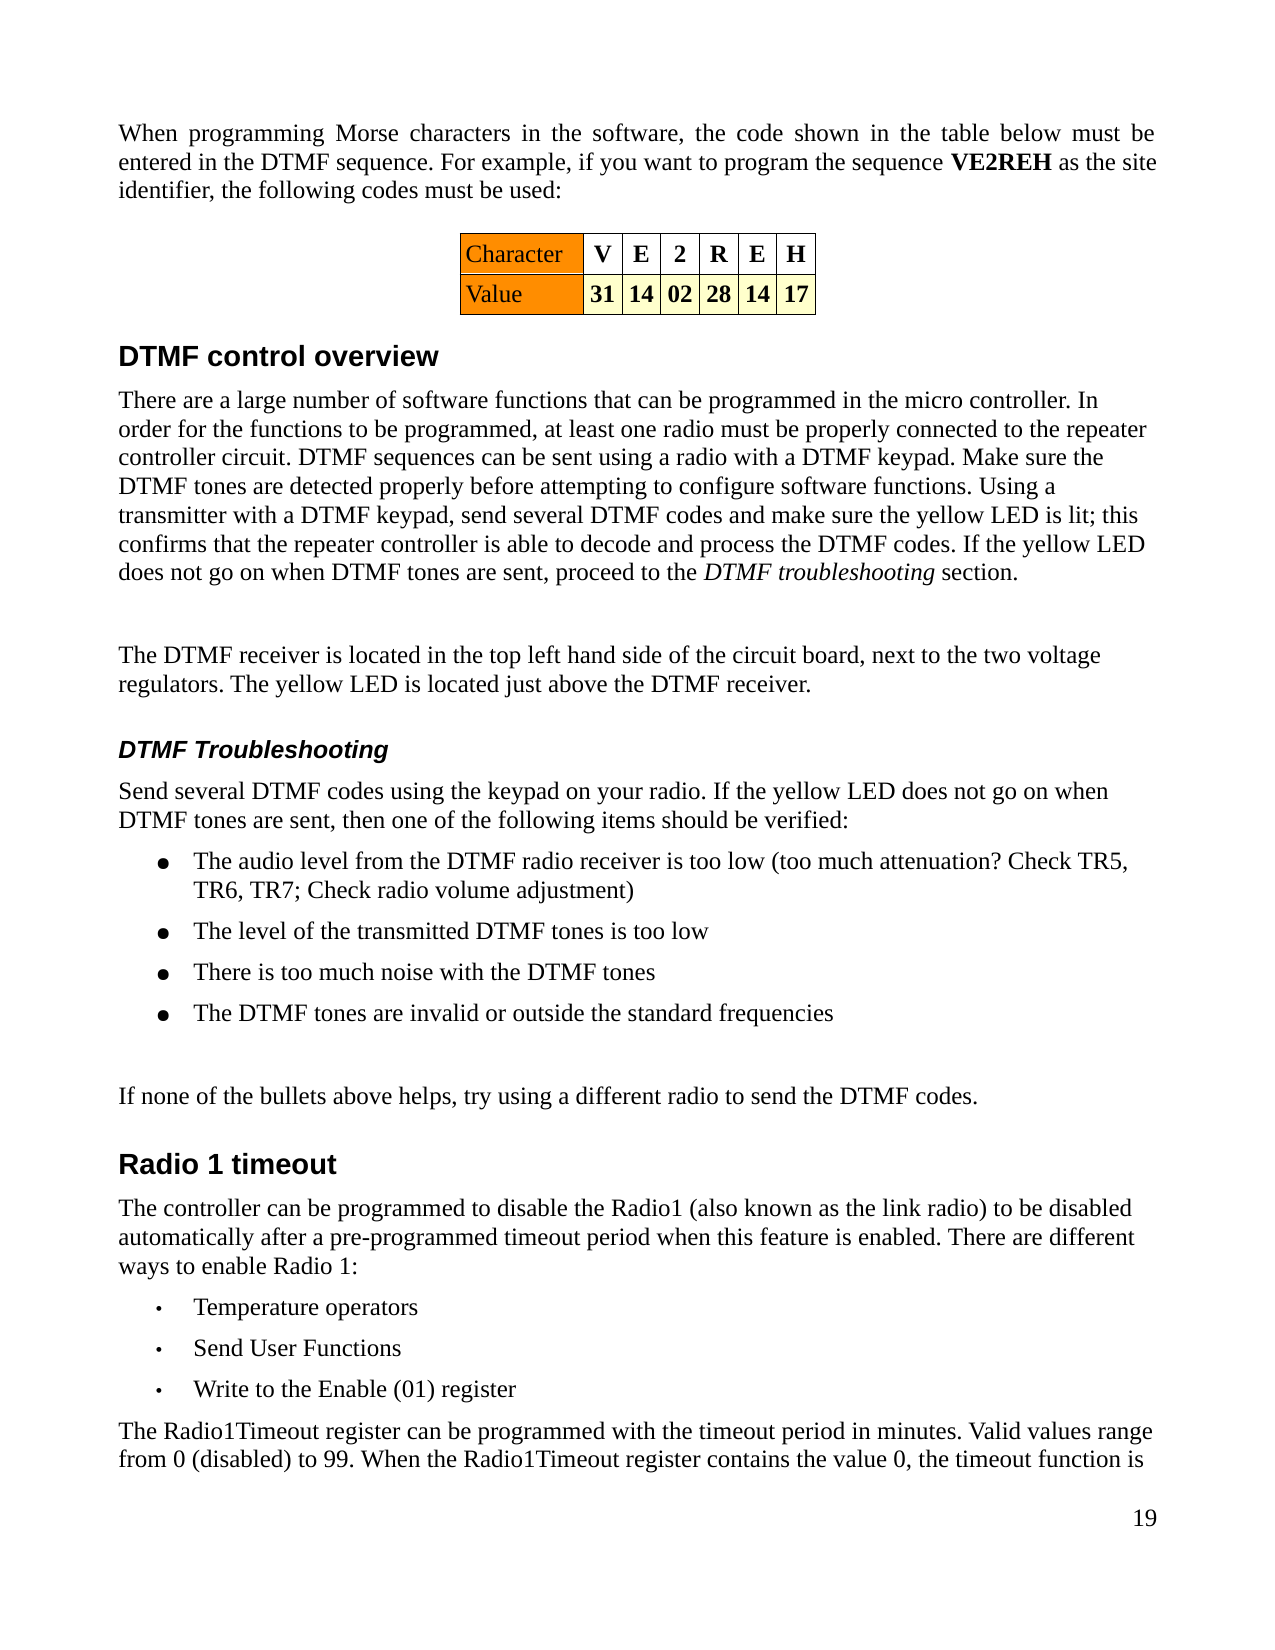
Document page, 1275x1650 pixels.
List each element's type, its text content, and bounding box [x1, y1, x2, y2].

text When programming Morse characters in the software, the code shown in the table below must be entered in the DTMF sequence. For example, if you want to program the sequence VE2REH as the site identifier, the following codes must be used: [118, 118, 1157, 204]
list There is too much noise with the DTMF tones [156, 957, 1157, 986]
list Temperature operators [156, 1292, 1157, 1321]
table_cell 02 [661, 275, 699, 314]
list Send User Functions [156, 1333, 1157, 1362]
list The DTMF tones are invalid or outside the standard frequencies [156, 998, 1157, 1027]
table_cell Value [461, 275, 583, 314]
text The Radio1Timeout register can be programmed with the timeout period in minutes. Valid values range from 0 (disabled) to 99. When the Radio1Timeout register contains the value 0, the timeout function is [118, 1416, 1157, 1473]
table_header R [700, 234, 738, 273]
subtitle DTMF control overview [118, 339, 1157, 372]
subtitle Radio 1 timeout [118, 1147, 1157, 1181]
table_header V [584, 234, 622, 273]
table_cell 31 [584, 275, 622, 314]
table_cell 14 [623, 275, 660, 314]
table_cell 14 [739, 275, 776, 314]
text Send several DTMF codes using the keypad on your radio. If the yellow LED does not go on when DTMF tones are sent, then one of the following items should be verified: [118, 776, 1157, 833]
table_header Character [461, 234, 583, 273]
table_header 2 [661, 234, 699, 273]
table_cell 17 [777, 275, 815, 314]
table_header H [777, 234, 815, 273]
list The level of the transmitted DTMF tones is too low [156, 916, 1157, 945]
table_header E [739, 234, 776, 273]
list The audio level from the DTMF radio receiver is too low (too much attenuation? Check TR5, TR6, TR7; Check radio volume adjustment) [156, 846, 1157, 903]
text The DTMF receiver is located in the top left hand side of the circuit board, next to the two voltage regulators. The yellow LED is located just above the DTMF receiver. [118, 640, 1157, 697]
text If none of the bullets above helps, try using a different radio to send the DTMF codes. [118, 1081, 1157, 1110]
list Write to the Enable (01) register [156, 1374, 1157, 1403]
text There are a large number of software functions that can be programmed in the micro controller. In order for the functions to be programmed, at least one radio must be properly connected to the repeater controller circuit. DTMF sequences can be sent using a radio with a DTMF keypad. Make sure the DTMF tones are detected properly before attempting to configure software functions. Using a transmitter with a DTMF keypad, send several DTMF codes and make sure the yellow LED is lit; this confirms that the repeater controller is able to decode and process the DTMF codes. If the yellow LED does not go on when DTMF tones are sent, proceed to the DTMF troubleshooting section. [118, 385, 1157, 586]
text The controller can be programmed to disable the Radio1 (also known as the link radio) to be disabled automatically after a pre-programmed timeout period when this feature is enabled. There are different ways to enable Radio 1: [118, 1193, 1157, 1279]
subtitle DTMF Troubleshooting [118, 735, 1157, 763]
table_cell 28 [700, 275, 738, 314]
table_header E [623, 234, 660, 273]
